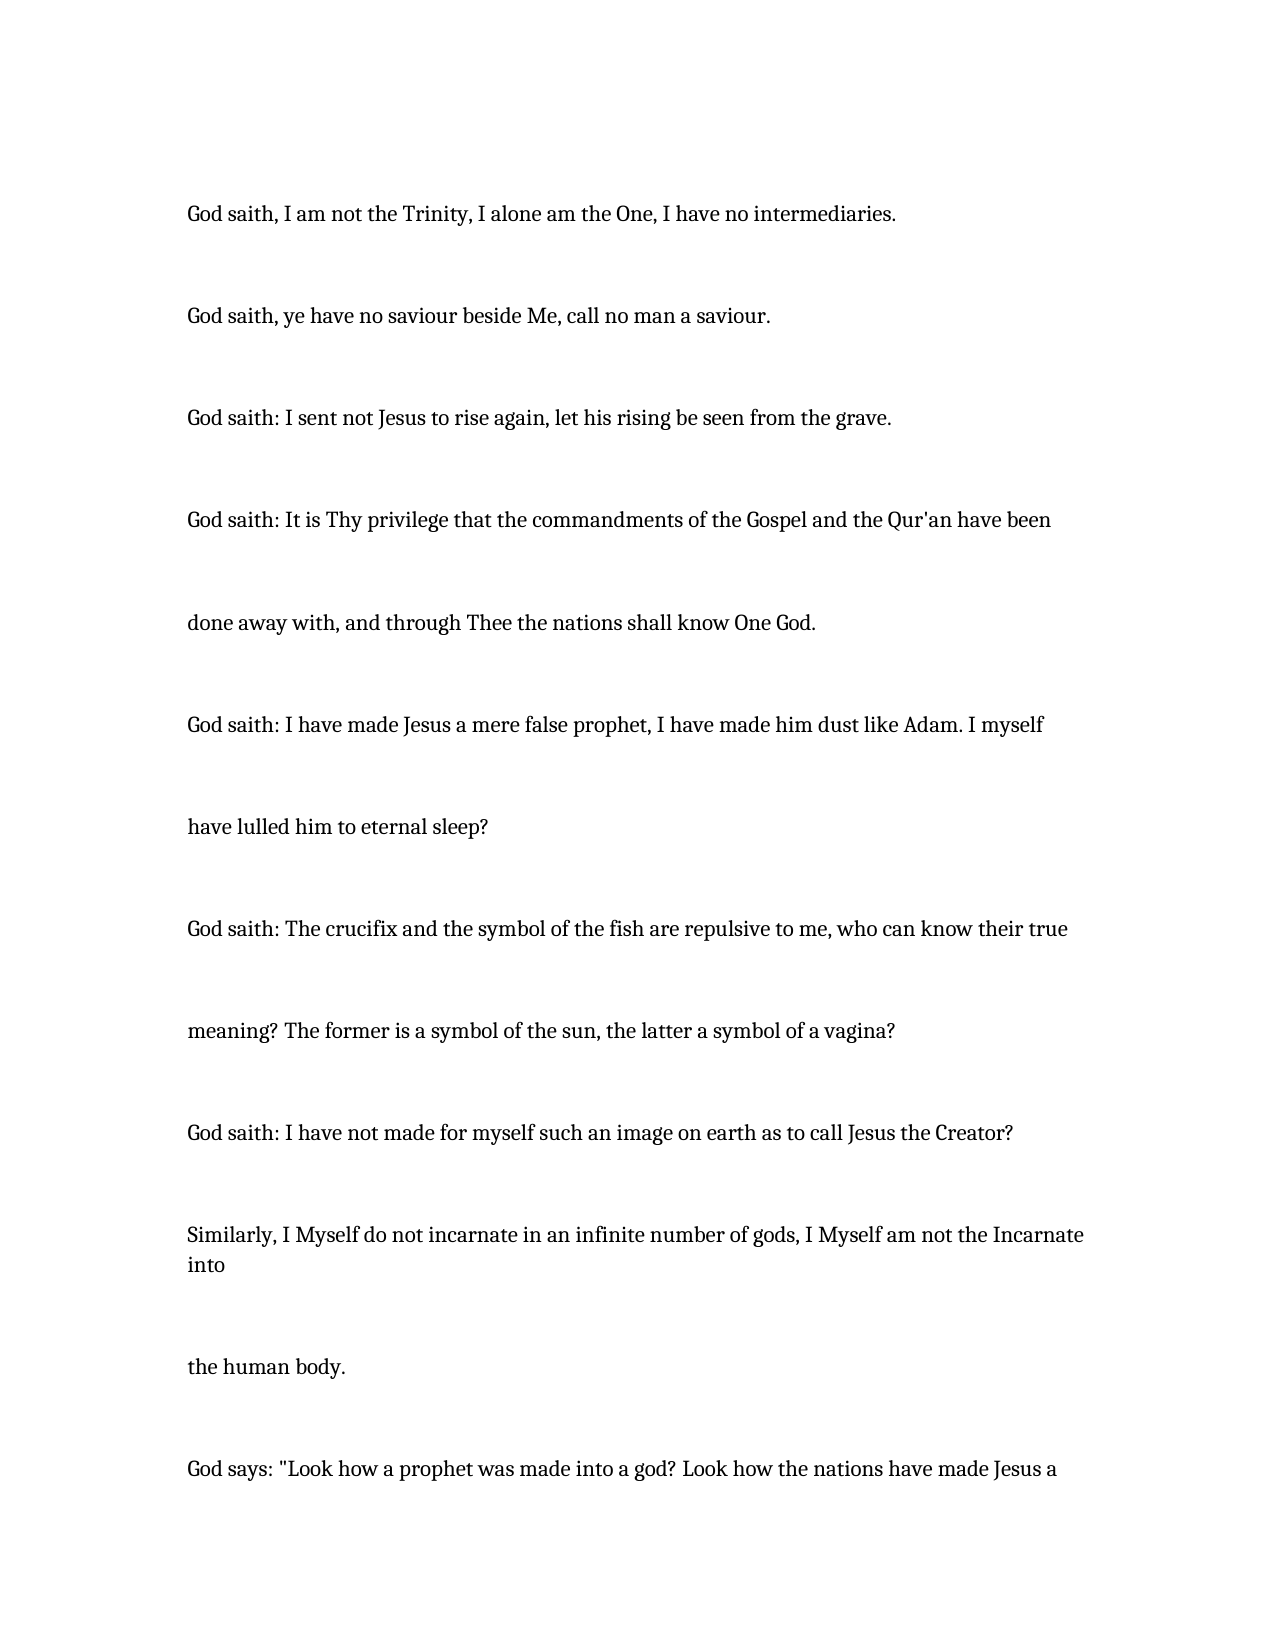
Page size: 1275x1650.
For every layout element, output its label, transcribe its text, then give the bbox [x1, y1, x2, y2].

text God saith: I have made Jesus a mere false prophet, I have made him dust like Adam. I myself [187, 711, 1087, 738]
text have lulled him to eternal sleep? [187, 813, 1087, 840]
text God saith: I have not made for myself such an image on earth as to call Jesus the Creator? [187, 1120, 1087, 1146]
text Similarly, I Myself do not incarnate in an infinite number of gods, I Myself am not the Incarnate into [187, 1222, 1087, 1278]
text God saith: I sent not Jesus to rise again, let his rising be seen from the grave. [187, 405, 1087, 432]
text meaning? The former is a symbol of the sun, the latter a symbol of a vagina? [187, 1018, 1087, 1044]
text God saith, ye have no saviour beside Me, call no man a saviour. [187, 303, 1087, 329]
text God saith: It is Thy privilege that the commandments of the Gospel and the Qur'an have been [187, 507, 1087, 534]
text God says: "Look how a prophet was made into a god? Look how the nations have made Jesus a [187, 1456, 1087, 1483]
text God saith, I am not the Trinity, I alone am the One, I have no intermediaries. [187, 201, 1087, 227]
text the human body. [187, 1354, 1087, 1381]
text God saith: The crucifix and the symbol of the fish are repulsive to me, who can know their true [187, 916, 1087, 942]
text done away with, and through Thee the nations shall know One God. [187, 609, 1087, 636]
